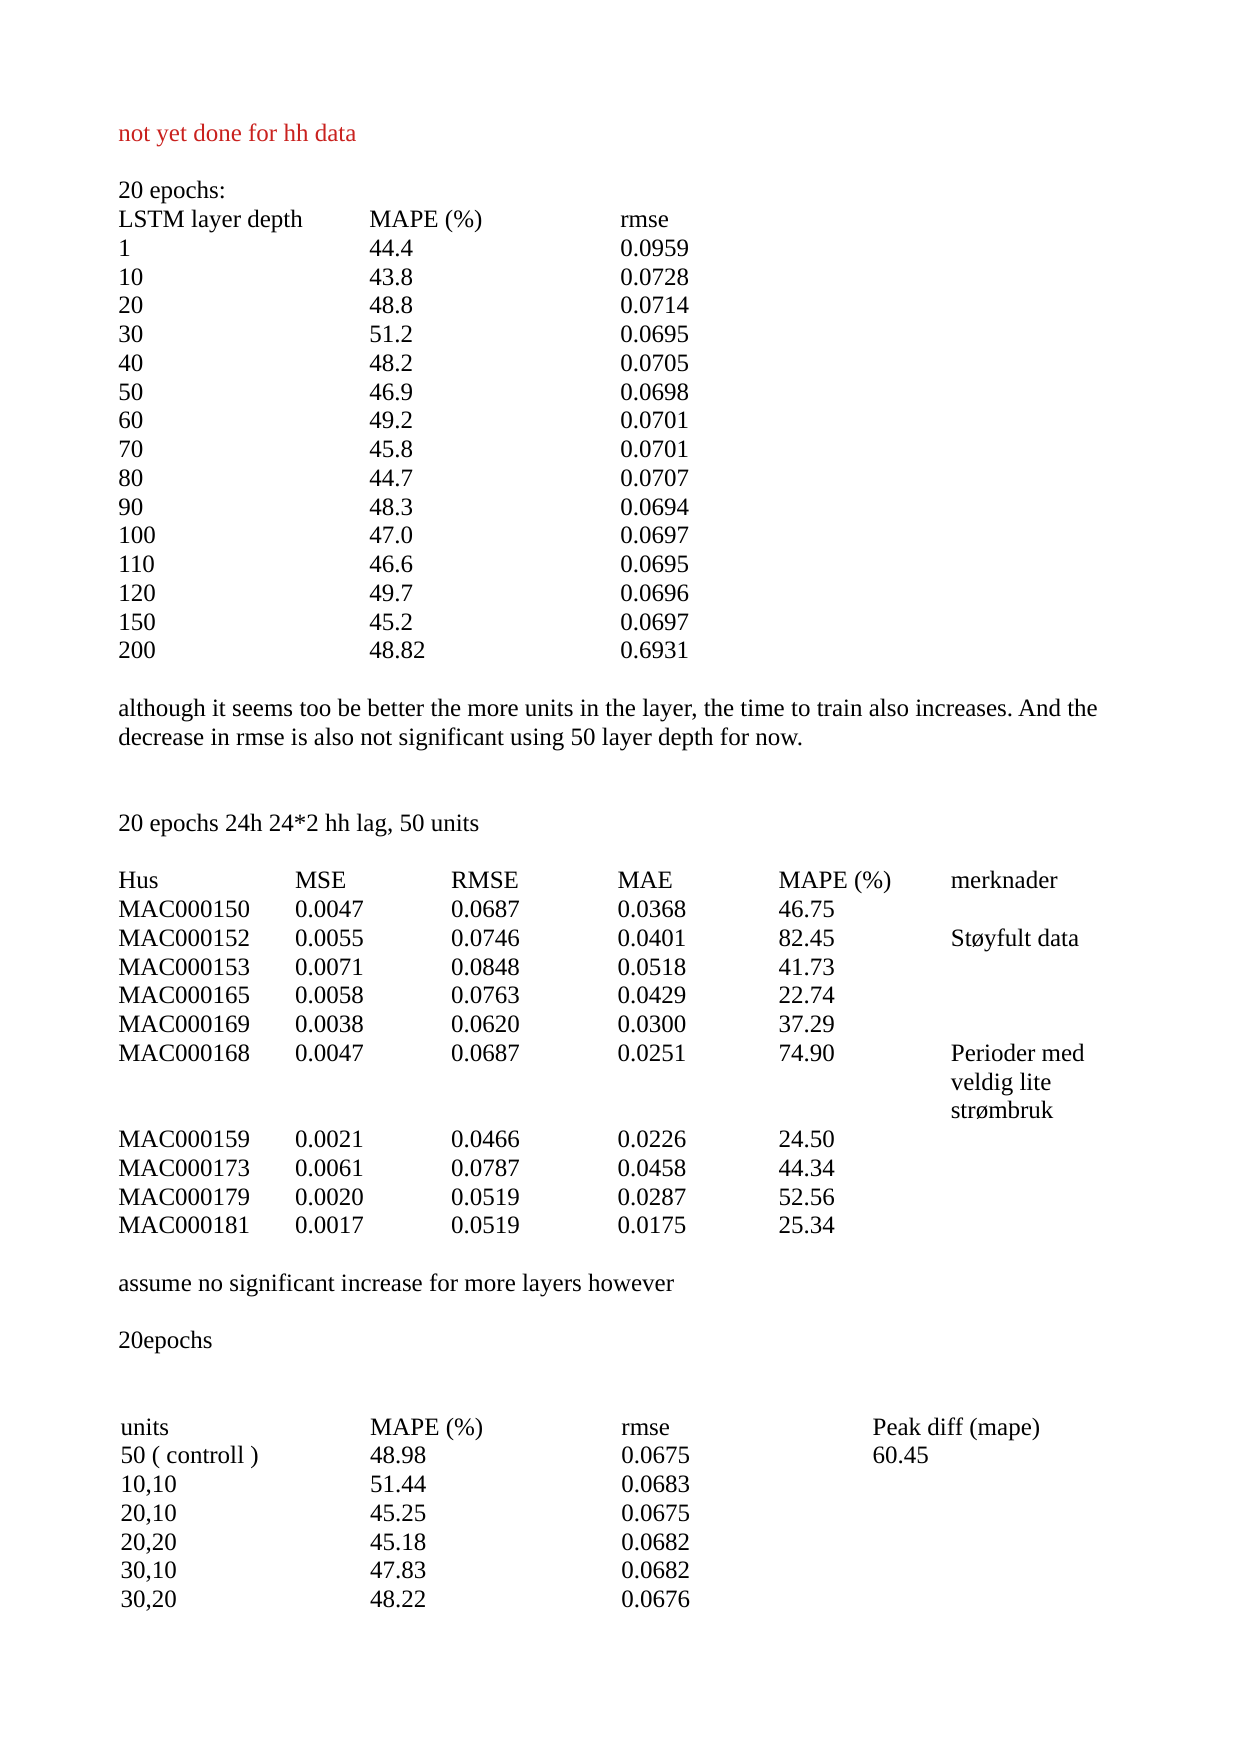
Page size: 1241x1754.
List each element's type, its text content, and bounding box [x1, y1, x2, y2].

table_header RMSE [451, 866, 617, 894]
table_cell MAC000159 [118, 1124, 295, 1153]
table_cell 0.0226 [617, 1124, 778, 1153]
table_header LSTM layer depth [118, 204, 369, 233]
table_cell 0.0038 [295, 1009, 451, 1038]
table_cell 90 [118, 492, 369, 521]
table_header rmse [621, 1412, 872, 1441]
text 20 epochs: [118, 176, 1122, 204]
table_cell 0.0682 [621, 1556, 872, 1584]
table_cell 43.8 [369, 262, 620, 291]
table_cell 0.0959 [620, 233, 874, 262]
table_header units [120, 1412, 370, 1441]
table_cell 45.2 [369, 607, 620, 636]
table_cell MAC000181 [118, 1211, 295, 1239]
table_cell Støyfult data [951, 923, 1123, 952]
table_cell 0.0466 [451, 1124, 617, 1153]
table_cell 0.0675 [621, 1498, 872, 1527]
table_cell 0.0697 [620, 521, 874, 549]
table_cell 0.0746 [451, 923, 617, 952]
text assume no significant increase for more layers however [118, 1268, 1122, 1297]
table_cell 24.50 [778, 1124, 951, 1153]
table_cell MAC000152 [118, 923, 295, 952]
table_cell 46.75 [778, 894, 951, 923]
table_header rmse [620, 204, 874, 233]
table_cell 46.9 [369, 377, 620, 406]
table_cell 0.0287 [617, 1182, 778, 1211]
table_cell 120 [118, 578, 369, 607]
table_cell 0.0368 [617, 894, 778, 923]
table_cell 0.0061 [295, 1153, 451, 1182]
table_cell 0.0848 [451, 952, 617, 981]
table_cell 0.6931 [620, 636, 874, 664]
table_cell 0.0020 [295, 1182, 451, 1211]
table_cell [951, 1124, 1123, 1153]
table_cell 49.7 [369, 578, 620, 607]
table_cell 0.0696 [620, 578, 874, 607]
table_cell 0.0763 [451, 981, 617, 1009]
table_cell 20,20 [120, 1527, 370, 1556]
table_cell 0.0300 [617, 1009, 778, 1038]
table_cell 10 [118, 262, 369, 291]
table_cell 0.0707 [620, 463, 874, 492]
table_cell 0.0698 [620, 377, 874, 406]
table_cell 82.45 [778, 923, 951, 952]
table_cell 60.45 [873, 1441, 1123, 1469]
table_header MAPE (%) [369, 204, 620, 233]
table_cell 0.0697 [620, 607, 874, 636]
table_cell [873, 1469, 1123, 1498]
table_cell [873, 1584, 1123, 1619]
table_cell [951, 952, 1123, 981]
table_cell 0.0687 [451, 894, 617, 923]
table_cell 51.2 [369, 319, 620, 348]
table_cell 0.0683 [621, 1469, 872, 1498]
table_cell 0.0518 [617, 952, 778, 981]
table_cell 45.25 [370, 1498, 621, 1527]
table_cell 0.0705 [620, 348, 874, 377]
table_cell 20,10 [120, 1498, 370, 1527]
table_cell [951, 1009, 1123, 1038]
table_cell MAC000169 [118, 1009, 295, 1038]
table_cell 41.73 [778, 952, 951, 981]
table_header Peak diff (mape) [873, 1412, 1123, 1441]
table_cell [951, 894, 1123, 923]
table_cell 0.0047 [295, 894, 451, 923]
table_cell 0.0058 [295, 981, 451, 1009]
table_cell 0.0694 [620, 492, 874, 521]
table_cell MAC000153 [118, 952, 295, 981]
table_cell [873, 1527, 1123, 1556]
table_cell 0.0676 [621, 1584, 872, 1619]
table_cell 0.0251 [617, 1038, 778, 1124]
table_cell 30,10 [120, 1556, 370, 1584]
table_cell 47.0 [369, 521, 620, 549]
table_cell 45.8 [369, 434, 620, 463]
table_cell 0.0071 [295, 952, 451, 981]
table_cell 0.0687 [451, 1038, 617, 1124]
table_cell 0.0695 [620, 549, 874, 578]
table_cell 20 [118, 291, 369, 319]
table_cell 48.3 [369, 492, 620, 521]
table_cell 0.0519 [451, 1182, 617, 1211]
table_cell 48.22 [370, 1584, 621, 1619]
table_cell 30,20 [120, 1584, 370, 1619]
table_cell 48.8 [369, 291, 620, 319]
table_cell 10,10 [120, 1469, 370, 1498]
table_cell 0.0675 [621, 1441, 872, 1469]
table_cell 45.18 [370, 1527, 621, 1556]
table_cell 0.0458 [617, 1153, 778, 1182]
table_cell [951, 1182, 1123, 1211]
table_header MAPE (%) [370, 1412, 621, 1441]
table_cell [873, 1556, 1123, 1584]
table_cell 0.0429 [617, 981, 778, 1009]
table_cell 0.0695 [620, 319, 874, 348]
table_cell 49.2 [369, 406, 620, 434]
table_cell MAC000168 [118, 1038, 295, 1124]
table_cell MAC000179 [118, 1182, 295, 1211]
table_cell 80 [118, 463, 369, 492]
table_cell 150 [118, 607, 369, 636]
table_cell 48.2 [369, 348, 620, 377]
table_cell 0.0787 [451, 1153, 617, 1182]
table_cell 30 [118, 319, 369, 348]
text 20epochs [118, 1326, 1122, 1354]
table_cell 74.90 [778, 1038, 951, 1124]
table_cell [873, 1498, 1123, 1527]
table_cell 40 [118, 348, 369, 377]
table_cell 60 [118, 406, 369, 434]
table_cell 1 [118, 233, 369, 262]
table_cell 0.0175 [617, 1211, 778, 1239]
table_cell 0.0519 [451, 1211, 617, 1239]
table_cell 44.4 [369, 233, 620, 262]
table_cell 0.0055 [295, 923, 451, 952]
table_cell 22.74 [778, 981, 951, 1009]
table_cell 48.82 [369, 636, 620, 664]
table_cell 0.0728 [620, 262, 874, 291]
table_cell 50 [118, 377, 369, 406]
table_header MAPE (%) [778, 866, 951, 894]
table_header MAE [617, 866, 778, 894]
table_cell [951, 1153, 1123, 1182]
text not yet done for hh data [118, 118, 1122, 147]
table_cell MAC000165 [118, 981, 295, 1009]
table_cell 50 ( controll ) [120, 1441, 370, 1469]
table_cell 0.0682 [621, 1527, 872, 1556]
table_cell 200 [118, 636, 369, 664]
table_cell 0.0047 [295, 1038, 451, 1124]
text 20 epochs 24h 24*2 hh lag, 50 units [118, 808, 1122, 837]
table_cell 70 [118, 434, 369, 463]
table_header Hus [118, 866, 295, 894]
table_cell 0.0021 [295, 1124, 451, 1153]
table_cell 44.7 [369, 463, 620, 492]
table_header MSE [295, 866, 451, 894]
table_cell 0.0701 [620, 434, 874, 463]
table_cell 100 [118, 521, 369, 549]
table_cell [951, 1211, 1123, 1239]
text although it seems too be better the more units in the layer, the time to train also increases. And the decrease in rmse is also not significant using 50 layer depth for now. [118, 693, 1122, 751]
table_cell 0.0701 [620, 406, 874, 434]
table_header merknader [951, 866, 1123, 894]
table_cell 47.83 [370, 1556, 621, 1584]
table_cell 110 [118, 549, 369, 578]
table_cell 37.29 [778, 1009, 951, 1038]
table_cell 44.34 [778, 1153, 951, 1182]
table_cell 0.0620 [451, 1009, 617, 1038]
table_cell 48.98 [370, 1441, 621, 1469]
table_cell [951, 981, 1123, 1009]
table_cell 52.56 [778, 1182, 951, 1211]
table_cell MAC000173 [118, 1153, 295, 1182]
table_cell 25.34 [778, 1211, 951, 1239]
table_cell 0.0017 [295, 1211, 451, 1239]
table_cell 51.44 [370, 1469, 621, 1498]
table_cell 46.6 [369, 549, 620, 578]
table_cell MAC000150 [118, 894, 295, 923]
table_cell Perioder med veldig lite strømbruk [951, 1038, 1123, 1124]
table_cell 0.0401 [617, 923, 778, 952]
table_cell 0.0714 [620, 291, 874, 319]
